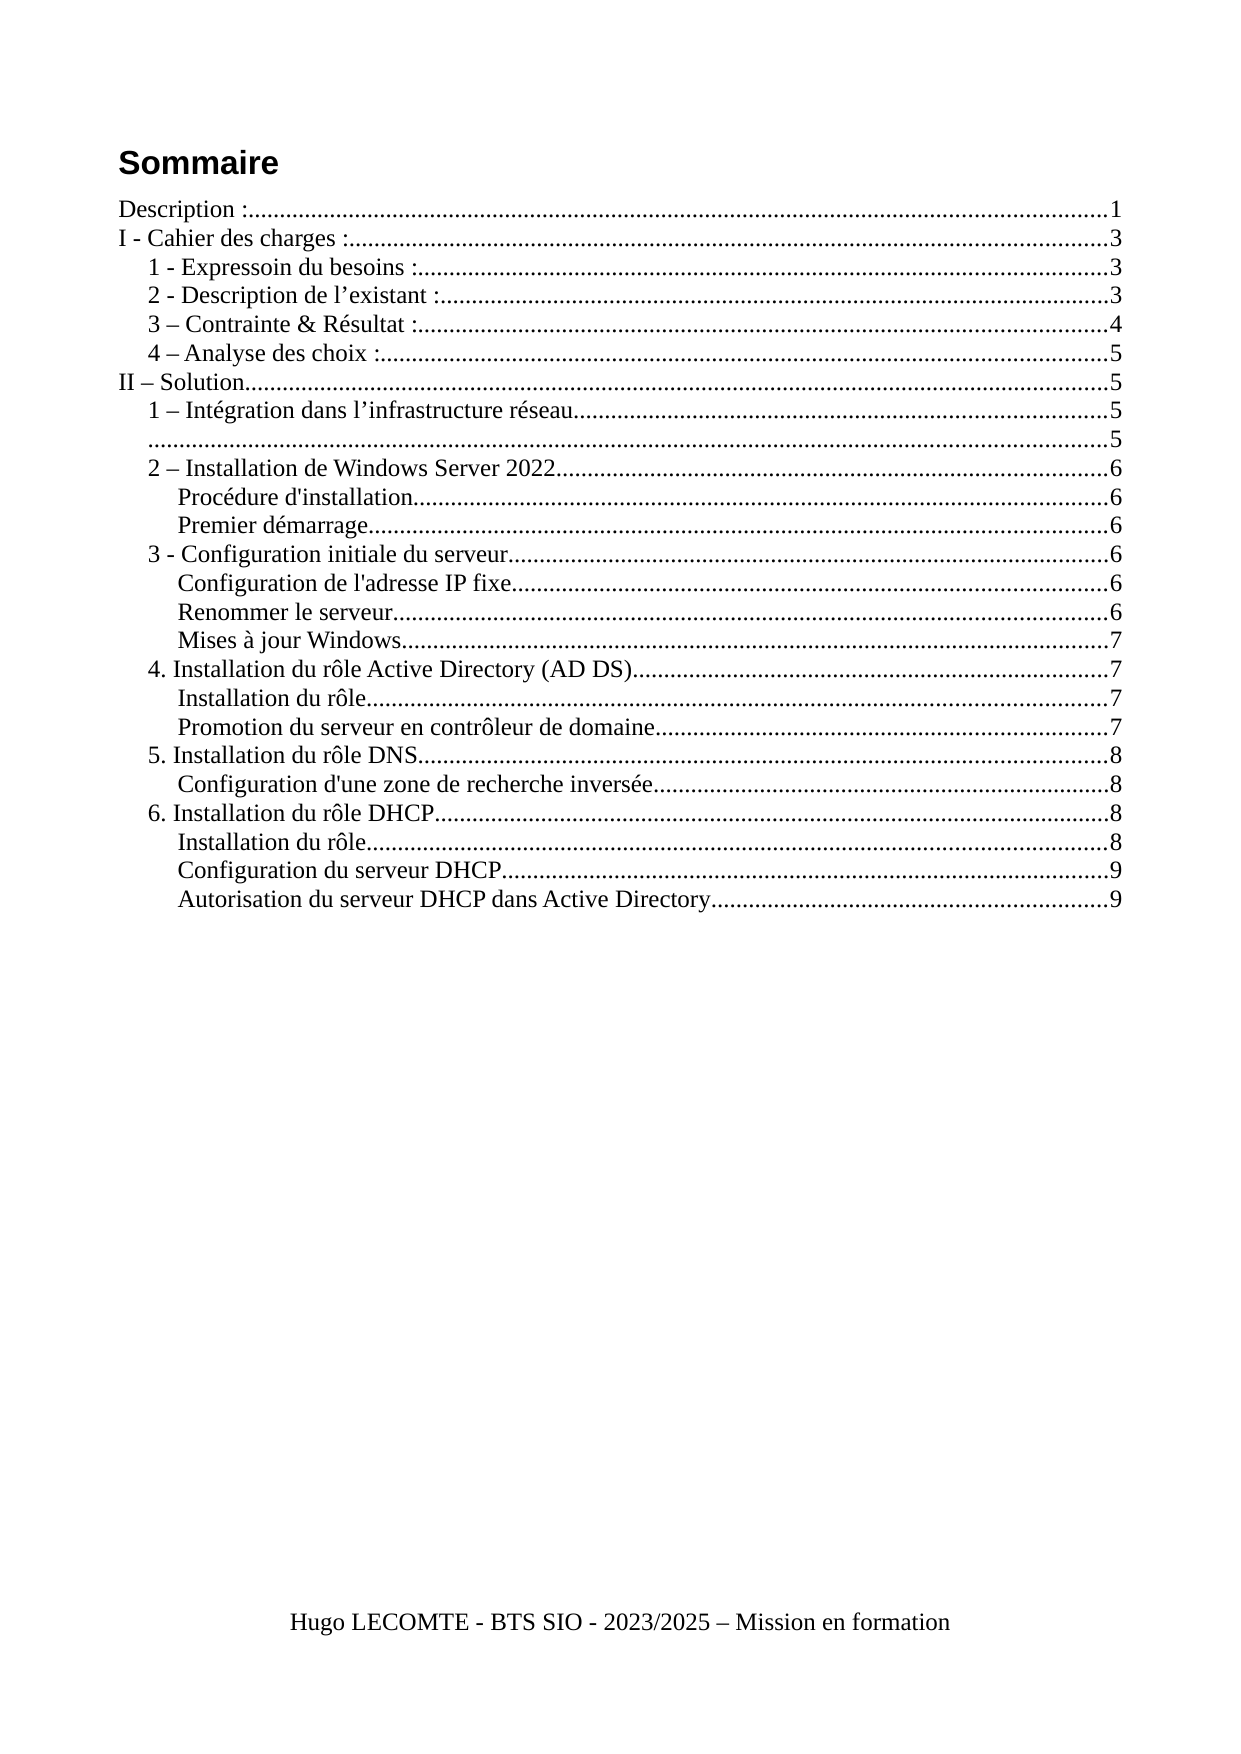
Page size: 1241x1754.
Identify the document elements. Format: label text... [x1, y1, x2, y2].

text Configuration du serveur DHCP 9 [177, 855, 1122, 884]
text 5 [148, 424, 1122, 453]
text I - Cahier des charges : 3 [118, 223, 1122, 252]
text Configuration d'une zone de recherche inversée 8 [177, 769, 1122, 798]
text Premier démarrage 6 [177, 510, 1122, 539]
subtitle Sommaire [118, 143, 1122, 182]
text Installation du rôle 7 [177, 683, 1122, 712]
text 1 - Expressoin du besoins : 3 [148, 252, 1122, 280]
text Description : 1 [118, 194, 1122, 223]
text Procédure d'installation 6 [177, 482, 1122, 510]
text Configuration de l'adresse IP fixe 6 [177, 568, 1122, 597]
text 3 – Contrainte & Résultat : 4 [148, 309, 1122, 338]
text 4 – Analyse des choix : 5 [148, 338, 1122, 367]
text 6. Installation du rôle DHCP 8 [148, 798, 1122, 827]
text Mises à jour Windows 7 [177, 625, 1122, 654]
text Renommer le serveur 6 [177, 597, 1122, 625]
text Promotion du serveur en contrôleur de domaine 7 [177, 712, 1122, 740]
text 5. Installation du rôle DNS 8 [148, 740, 1122, 769]
text II – Solution 5 [118, 367, 1122, 395]
text Installation du rôle 8 [177, 827, 1122, 855]
text 3 - Configuration initiale du serveur 6 [148, 539, 1122, 568]
text 4. Installation du rôle Active Directory (AD DS) 7 [148, 654, 1122, 683]
text 2 – Installation de Windows Server 2022 6 [148, 453, 1122, 482]
text 2 - Description de l’existant : 3 [148, 280, 1122, 309]
text Autorisation du serveur DHCP dans Active Directory 9 [177, 884, 1122, 913]
text 1 – Intégration dans l’infrastructure réseau 5 [148, 395, 1122, 424]
